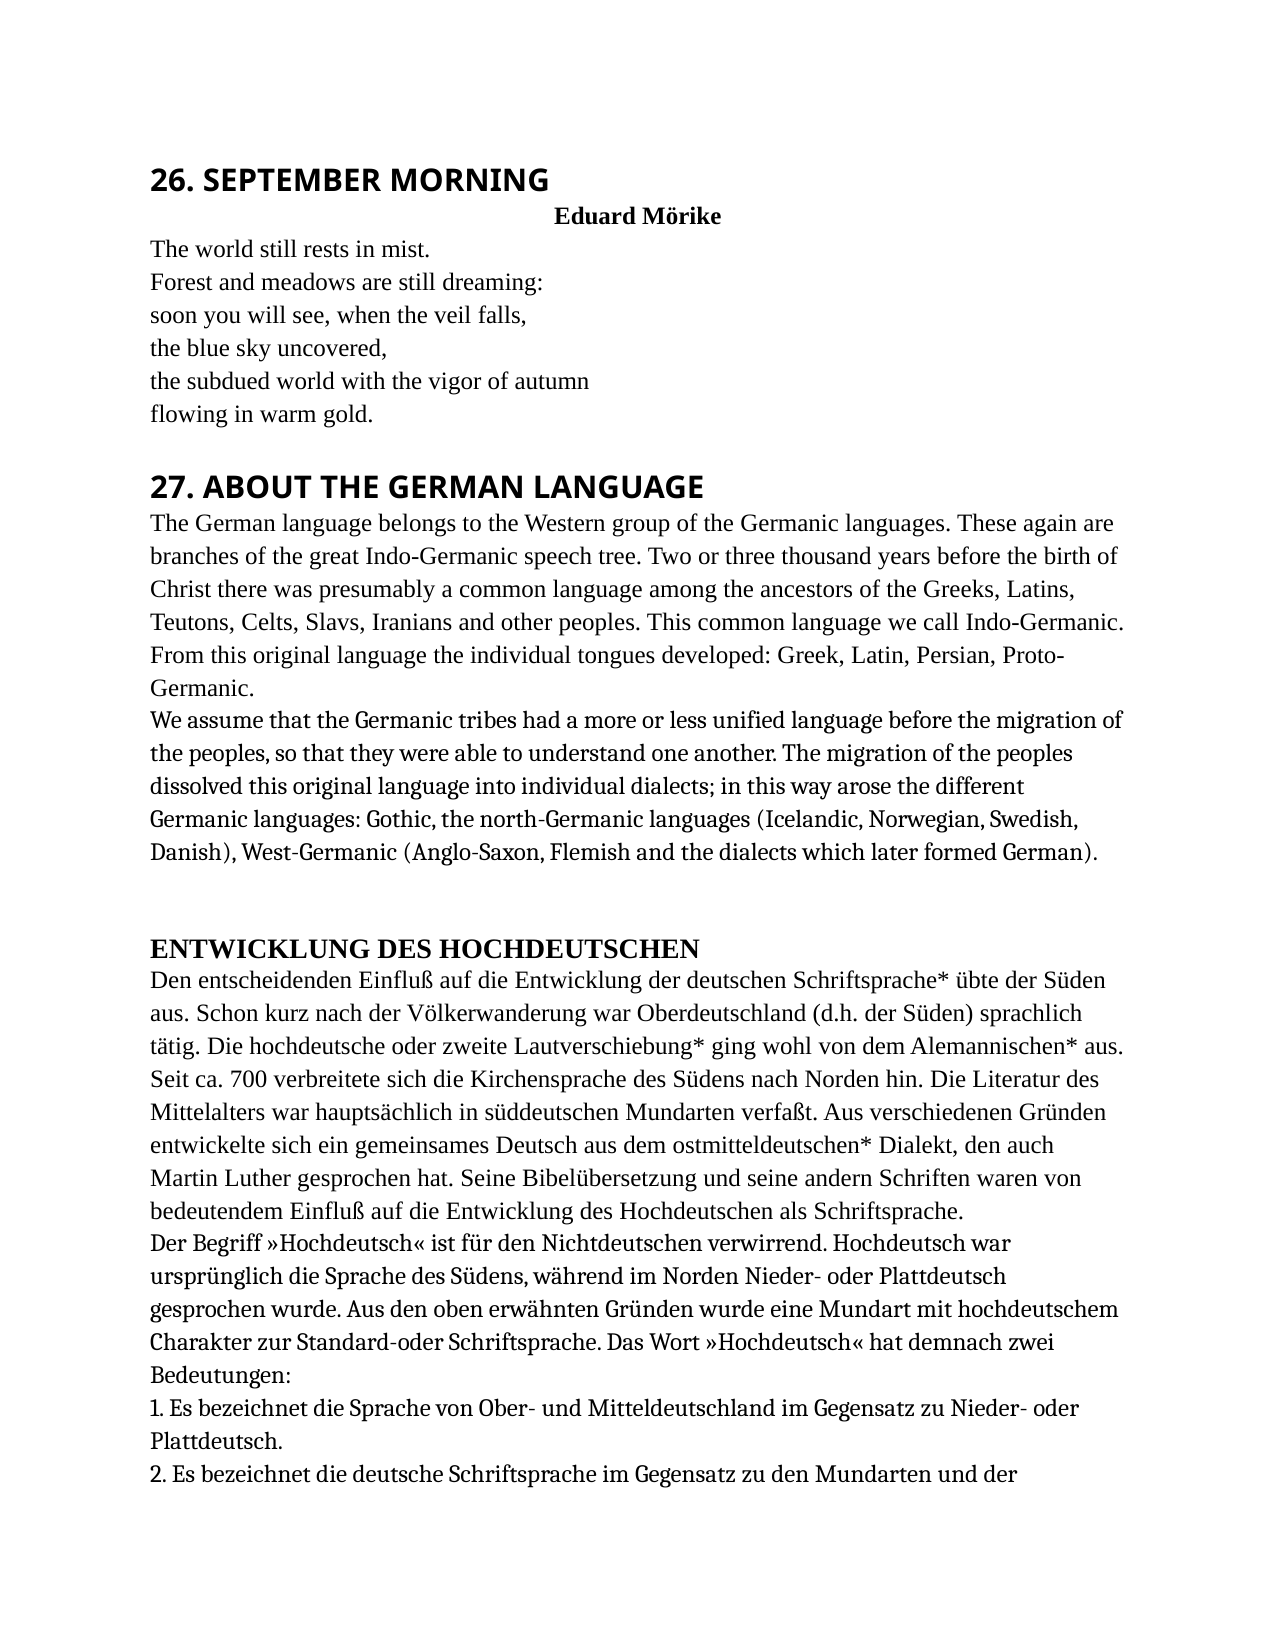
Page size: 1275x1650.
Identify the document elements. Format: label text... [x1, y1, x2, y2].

text 1. Es bezeichnet die Sprache von Ober- und Mitteldeutschland im Gegensatz zu Nieder- oder Plattdeutsch. [150, 1394, 1125, 1456]
text 27. ABOUT THE GERMAN LANGUAGE [150, 457, 1125, 508]
text 2. Es bezeichnet die deutsche Schriftsprache im Gegensatz zu den Mundarten und der Umgangssprache. [1023, 1460, 1125, 1489]
text The world still rests in mist. Forest and meadows are still dreaming: soon you will see, when the veil falls, the blue sky uncovered, the subdued world with the vigor of autumn flowing in warm gold. [150, 234, 1125, 428]
text We assume that the Germanic tribes had a more or less unified language before the migration of the peoples, so that they were able to understand one another. The migration of the peoples dissolved this original language into individual dialects; in this way arose the different Germanic languages: Gothic, the north-Germanic languages (Icelandic, Norwegian, Swedish, Danish), West-Germanic (Anglo-Saxon, Flemish and the dialects which later formed German). [150, 706, 1125, 867]
text Den entscheidenden Einfluß auf die Entwicklung der deutschen Schriftsprache* übte der Süden aus. Schon kurz nach der Völkerwanderung war Oberdeutschland (d.h. der Süden) sprachlich tätig. Die hochdeutsche oder zweite Lautverschiebung* ging wohl von dem Alemannischen* aus. Seit ca. 700 verbreitete sich die Kirchensprache des Südens nach Norden hin. Die Literatur des Mittelalters war hauptsächlich in süddeutschen Mundarten verfaßt. Aus verschiedenen Gründen entwickelte sich ein gemeinsames Deutsch aus dem ostmitteldeutschen* Dialekt, den auch Martin Luther gesprochen hat. Seine Bibelübersetzung und seine andern Schriften waren von bedeutendem Einfluß auf die Entwicklung des Hochdeutschen als Schriftsprache. [150, 965, 1125, 1224]
text 26. SEPTEMBER MORNING [150, 150, 1125, 201]
text The German language belongs to the Western group of the Germanic languages. These again are branches of the great Indo-Germanic speech tree. Two or three thousand years before the birth of Christ there was presumably a common language among the ancestors of the Greeks, Latins, Teutons, Celts, Slavs, Iranians and other peoples. This common language we call Indo-Germanic. From this original language the individual tongues developed: Greek, Latin, Persian, Proto-Germanic. [150, 508, 1125, 702]
subtitle ENTWICKLUNG DES HOCHDEUTSCHEN [150, 931, 1125, 965]
text Eduard Mörike [150, 201, 1125, 230]
text Der Begriff »Hochdeutsch« ist für den Nichtdeutschen verwirrend. Hochdeutsch war ursprünglich die Sprache des Südens, während im Norden Nieder- oder Plattdeutsch gesprochen wurde. Aus den oben erwähnten Gründen wurde eine Mundart mit hochdeutschem Charakter zur Standard-oder Schriftsprache. Das Wort »Hochdeutsch« hat demnach zwei Bedeutungen: [150, 1229, 1125, 1390]
